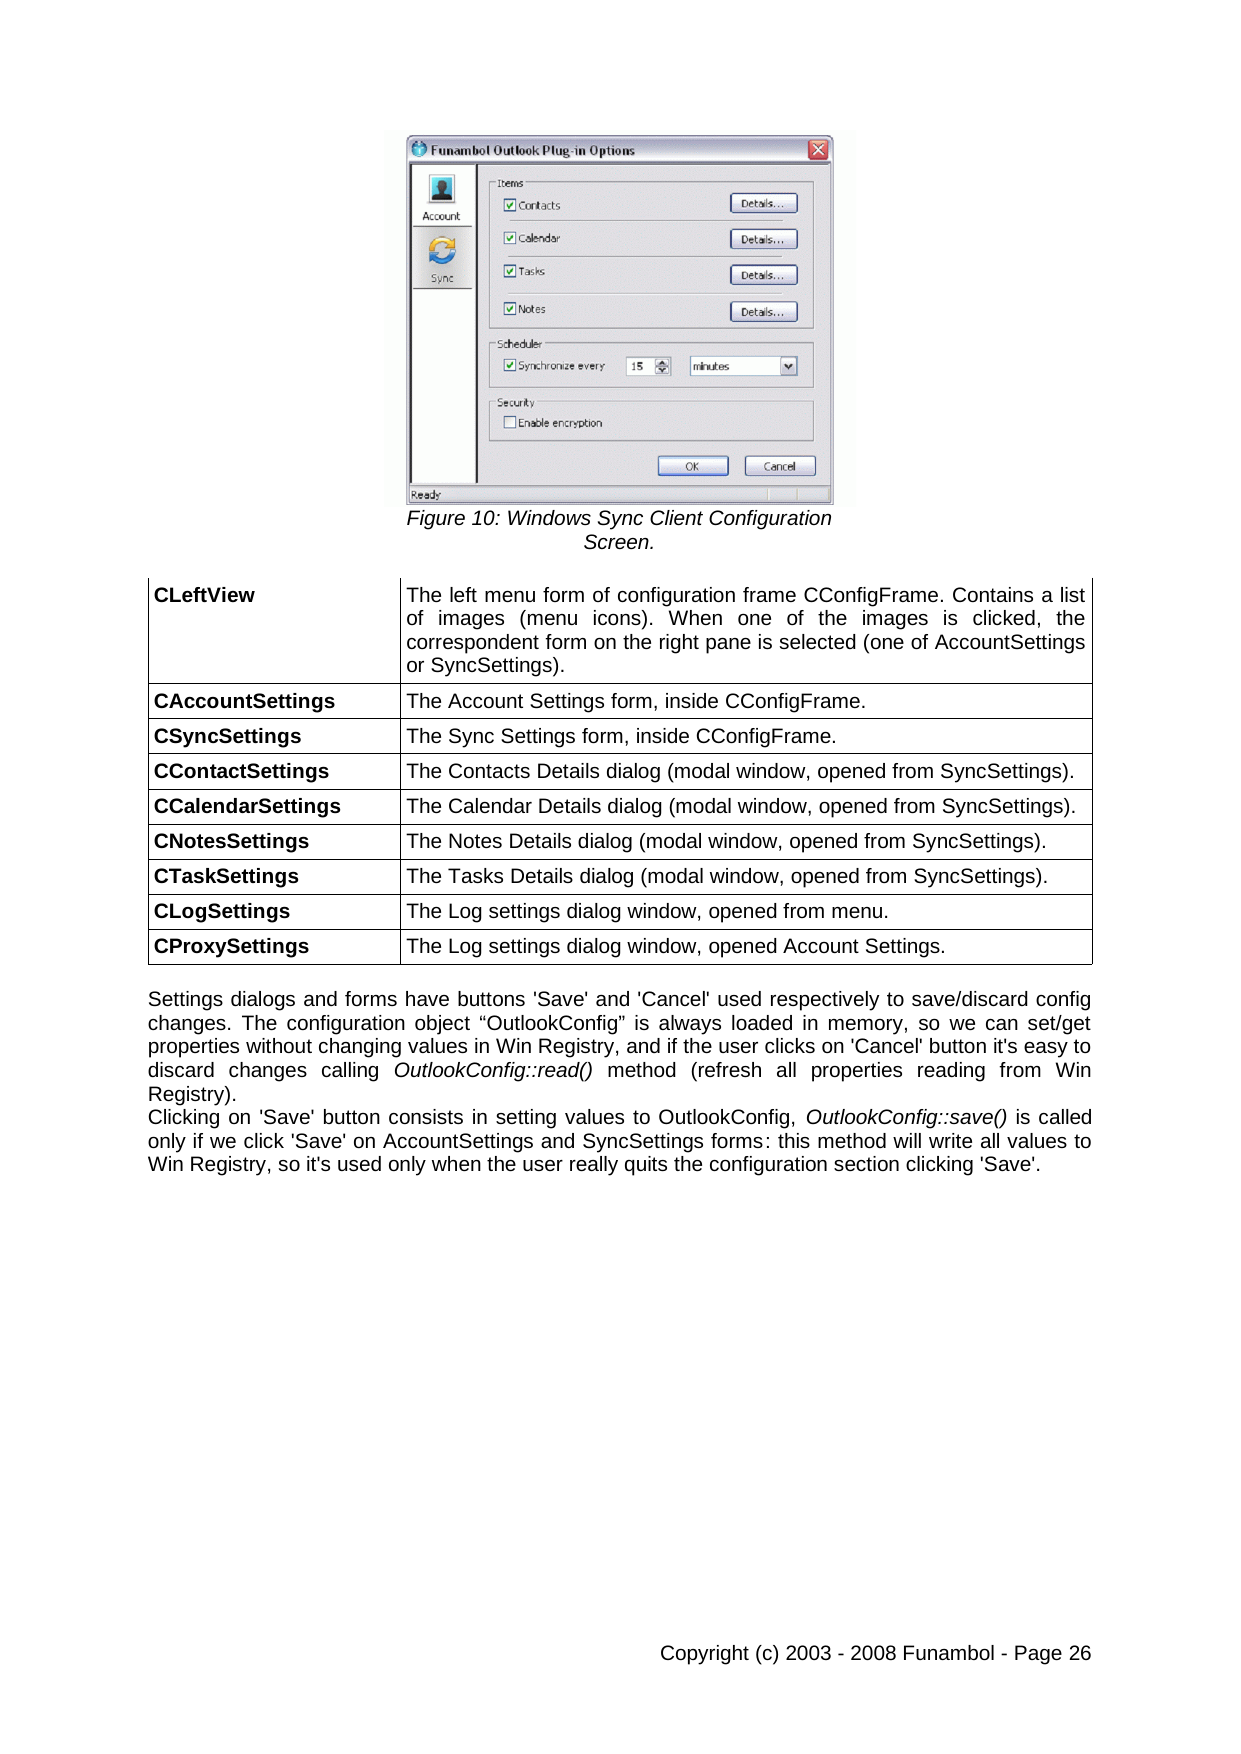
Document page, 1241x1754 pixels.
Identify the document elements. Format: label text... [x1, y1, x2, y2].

table_cell The Account Settings form, inside CConfigFrame. [401, 684, 1092, 718]
table_cell CProxySettings [149, 930, 400, 964]
table_cell CCalendarSettings [149, 790, 400, 824]
table_cell The Tasks Details dialog (modal window, opened from SyncSettings). [401, 860, 1092, 894]
text Figure 10: Windows Sync Client Configuration Screen. [384, 507, 856, 554]
table_cell The left menu form of configuration frame CConfigFrame. Contains a list of images (menu icons). When one of the images is clicked, the correspondent form on the right pane is selected (one of AccountSettings or SyncSettings). [401, 578, 1092, 683]
table_cell The Log settings dialog window, opened Account Settings. [401, 930, 1092, 964]
table_cell The Log settings dialog window, opened from menu. [401, 895, 1092, 929]
table_cell The Calendar Details dialog (modal window, opened from SyncSettings). [401, 790, 1092, 824]
picture [383, 130, 857, 507]
table_cell CNotesSettings [149, 825, 400, 859]
table_cell CSyncSettings [149, 719, 400, 753]
table_cell The Notes Details dialog (modal window, opened from SyncSettings). [401, 825, 1092, 859]
table_cell The Sync Settings form, inside CConfigFrame. [401, 719, 1092, 753]
table_cell CLogSettings [149, 895, 400, 929]
table_cell CTaskSettings [149, 860, 400, 894]
table_cell CLeftView [149, 578, 400, 683]
table_cell CContactSettings [149, 754, 400, 789]
table_cell The Contacts Details dialog (modal window, opened from SyncSettings). [401, 754, 1092, 789]
table_cell CAccountSettings [149, 684, 400, 718]
text Settings dialogs and forms have buttons 'Save' and 'Cancel' used respectively to save/discard config changes. The configuration object “OutlookConfig” is always loaded in memory, so we can set/get properties without changing values in Win Registry, and if the user clicks on 'Cancel' button it's easy to discard changes calling OutlookConfig::read() method (refresh all properties reading from Win Registry). Clicking on 'Save' button consists in setting values to OutlookConfig, OutlookConfig::save() is called only if we click 'Save' on AccountSettings and SyncSettings forms: this method will write all values to Win Registry, so it's used only when the user really quits the configuration section clicking 'Save'. [148, 988, 1093, 1176]
